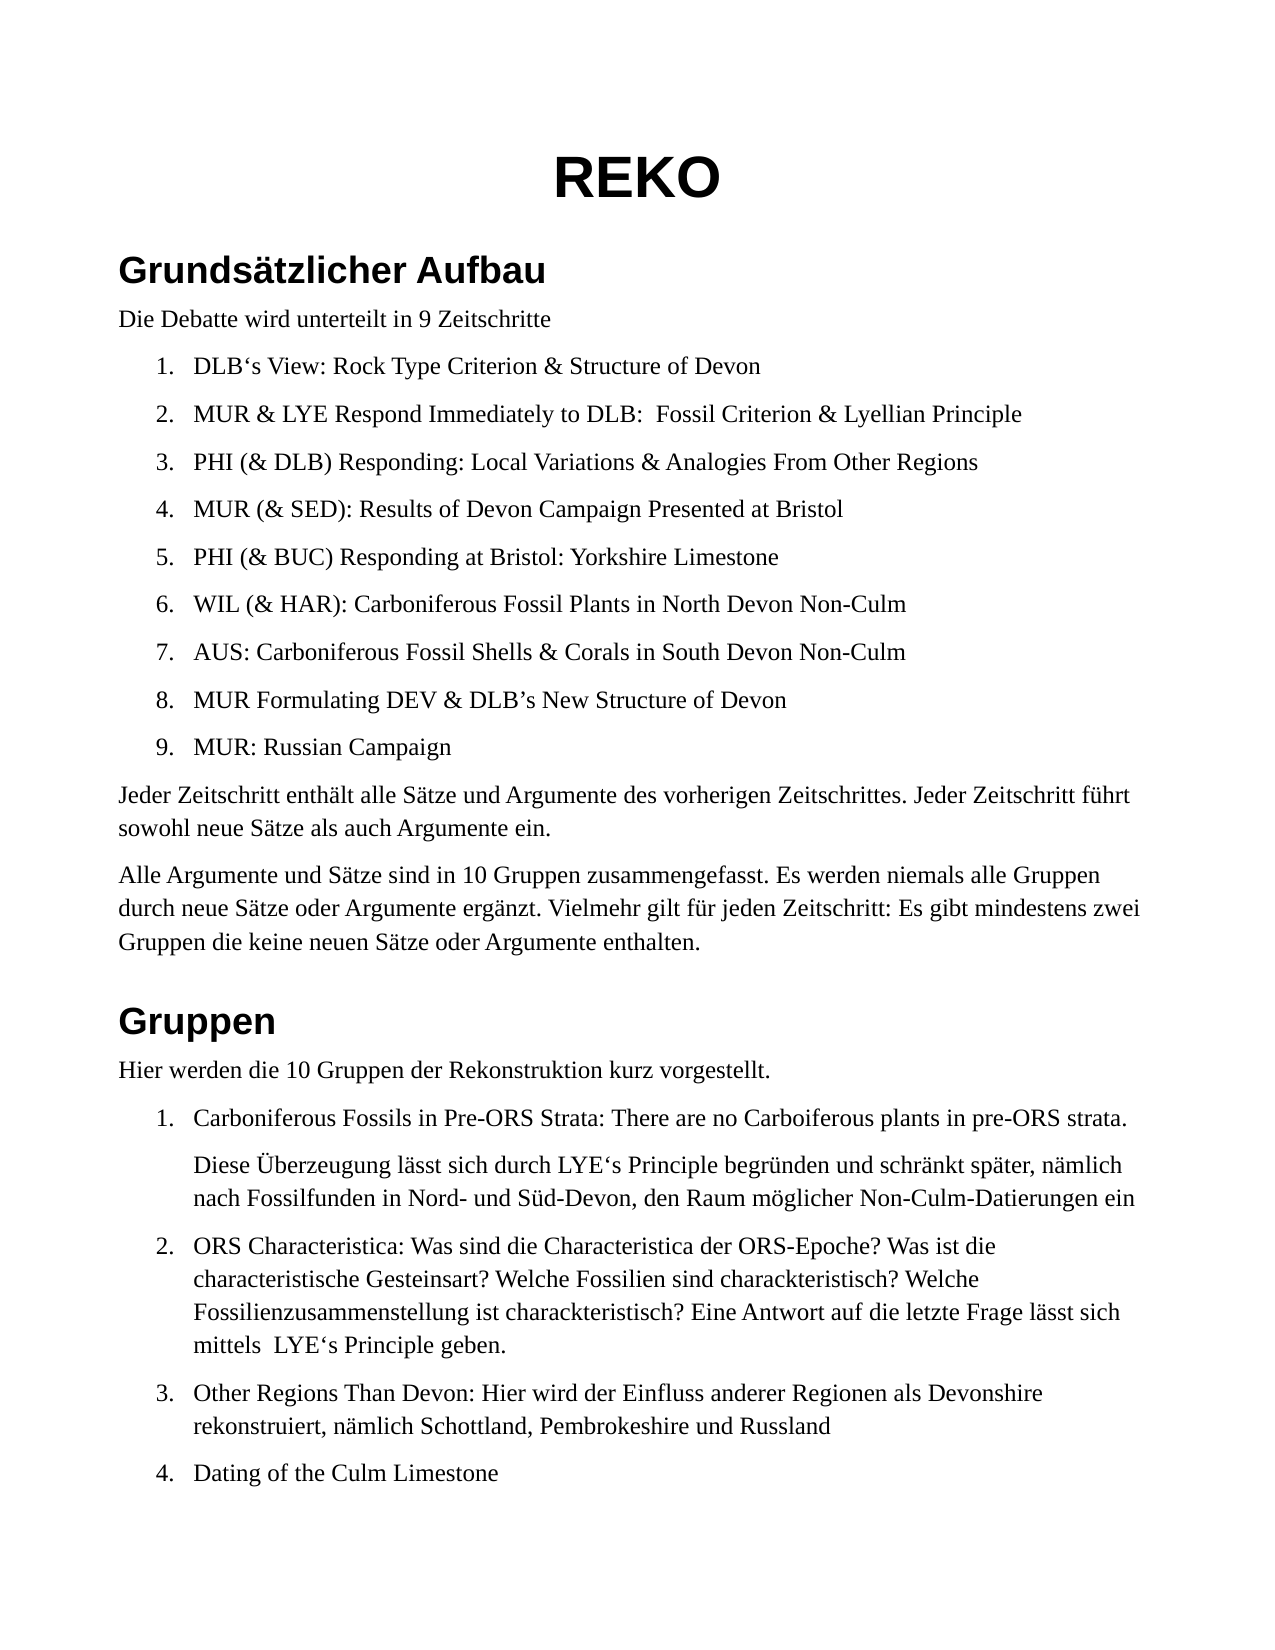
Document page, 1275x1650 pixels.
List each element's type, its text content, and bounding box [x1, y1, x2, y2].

list Dating of the Culm Limestone [156, 1458, 1157, 1487]
list Carboniferous Fossils in Pre-ORS Strata: There are no Carboiferous plants in pre-ORS strata. [156, 1103, 1157, 1132]
list Other Regions Than Devon: Hier wird der Einfluss anderer Regionen als Devonshire rekonstruiert, nämlich Schottland, Pembrokeshire und Russland [156, 1378, 1157, 1439]
text Jeder Zeitschritt enthält alle Sätze und Argumente des vorherigen Zeitschrittes. Jeder Zeitschritt führt sowohl neue Sätze als auch Argumente ein. [118, 780, 1157, 842]
subtitle Grundsätzlicher Aufbau [118, 248, 1157, 291]
list PHI (& DLB) Responding: Local Variations & Analogies From Other Regions [156, 447, 1157, 475]
list WIL (& HAR): Carboniferous Fossil Plants in North Devon Non-Culm [156, 589, 1157, 618]
list MUR Formulating DEV & DLB’s New Structure of Devon [156, 685, 1157, 713]
list PHI (& BUC) Responding at Bristol: Yorkshire Limestone [156, 542, 1157, 571]
list Diese Überzeugung lässt sich durch LYE‘s Principle begründen und schränkt später, nämlich nach Fossilfunden in Nord- und Süd-Devon, den Raum möglicher Non-Culm-Datierungen ein [156, 1151, 1157, 1212]
list MUR (& SED): Results of Devon Campaign Presented at Bristol [156, 494, 1157, 523]
list DLB‘s View: Rock Type Criterion & Structure of Devon [156, 351, 1157, 380]
text Die Debatte wird unterteilt in 9 Zeitschritte [118, 304, 1157, 333]
list AUS: Carboniferous Fossil Shells & Corals in South Devon Non-Culm [156, 637, 1157, 666]
subtitle Gruppen [118, 999, 1157, 1043]
text Hier werden die 10 Gruppen der Rekonstruktion kurz vorgestellt. [118, 1055, 1157, 1084]
list MUR: Russian Campaign [156, 732, 1157, 761]
list ORS Characteristica: Was sind die Characteristica der ORS-Epoche? Was ist die characteristische Gesteinsart? Welche Fossilien sind charackteristisch? Welche Fossilienzusammenstellung ist charackteristisch? Eine Antwort auf die letzte Frage lässt sich mittels LYE‘s Principle geben. [156, 1231, 1157, 1359]
title REKO [118, 143, 1157, 210]
list MUR & LYE Respond Immediately to DLB: Fossil Criterion & Lyellian Principle [156, 399, 1157, 428]
text Alle Argumente und Sätze sind in 10 Gruppen zusammengefasst. Es werden niemals alle Gruppen durch neue Sätze oder Argumente ergänzt. Vielmehr gilt für jeden Zeitschritt: Es gibt mindestens zwei Gruppen die keine neuen Sätze oder Argumente enthalten. [118, 861, 1157, 955]
